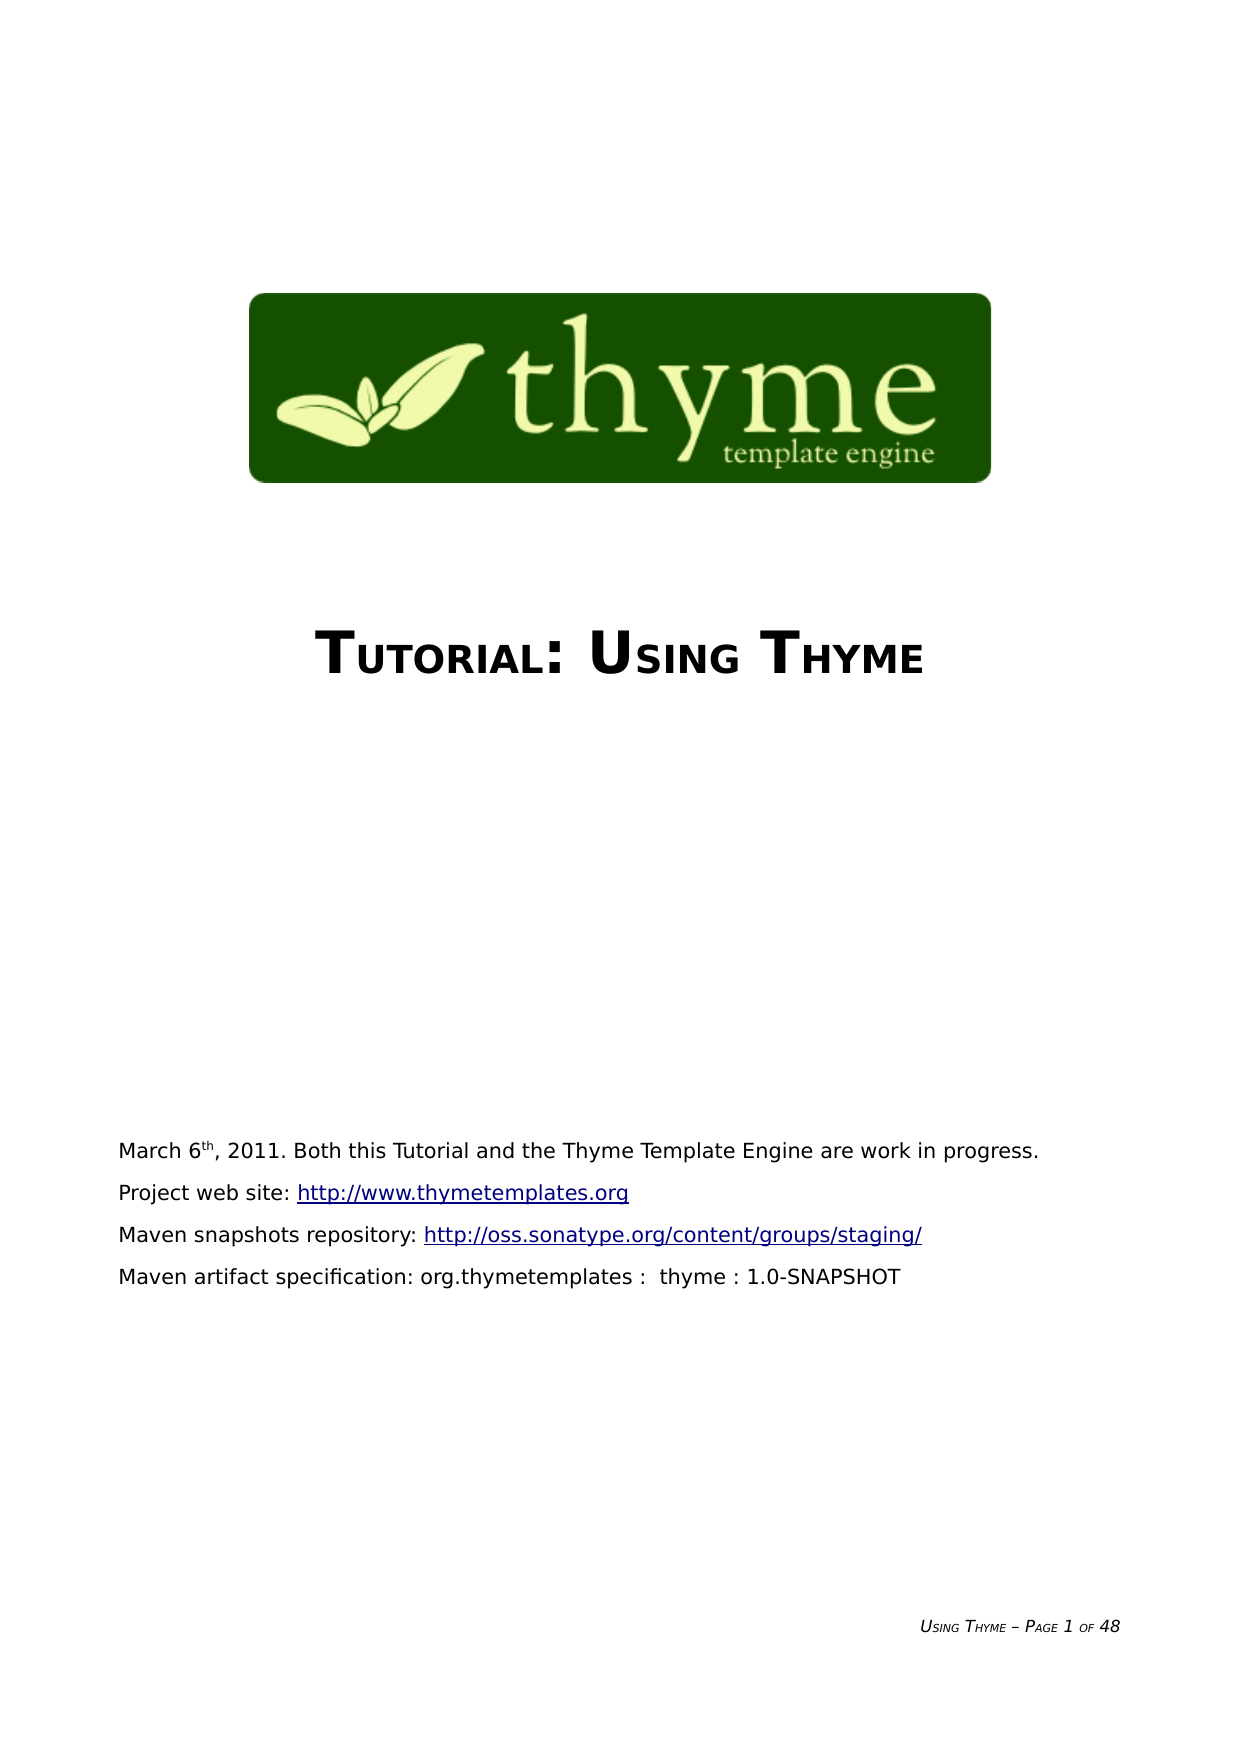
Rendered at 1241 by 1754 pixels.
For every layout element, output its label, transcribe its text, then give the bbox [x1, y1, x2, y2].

picture [249, 293, 992, 483]
text Maven snapshots repository: http://oss.sonatype.org/content/groups/staging/ [118, 1223, 1122, 1248]
title Tutorial: Using Thyme [118, 620, 1122, 688]
text Project web site: http://www.thymetemplates.org [118, 1181, 1122, 1206]
text March 6th, 2011. Both this Tutorial and the Thyme Template Engine are work in progress. [118, 1139, 1122, 1164]
text Maven artifact specification: org.thymetemplates : thyme : 1.0-SNAPSHOT [118, 1265, 1122, 1289]
